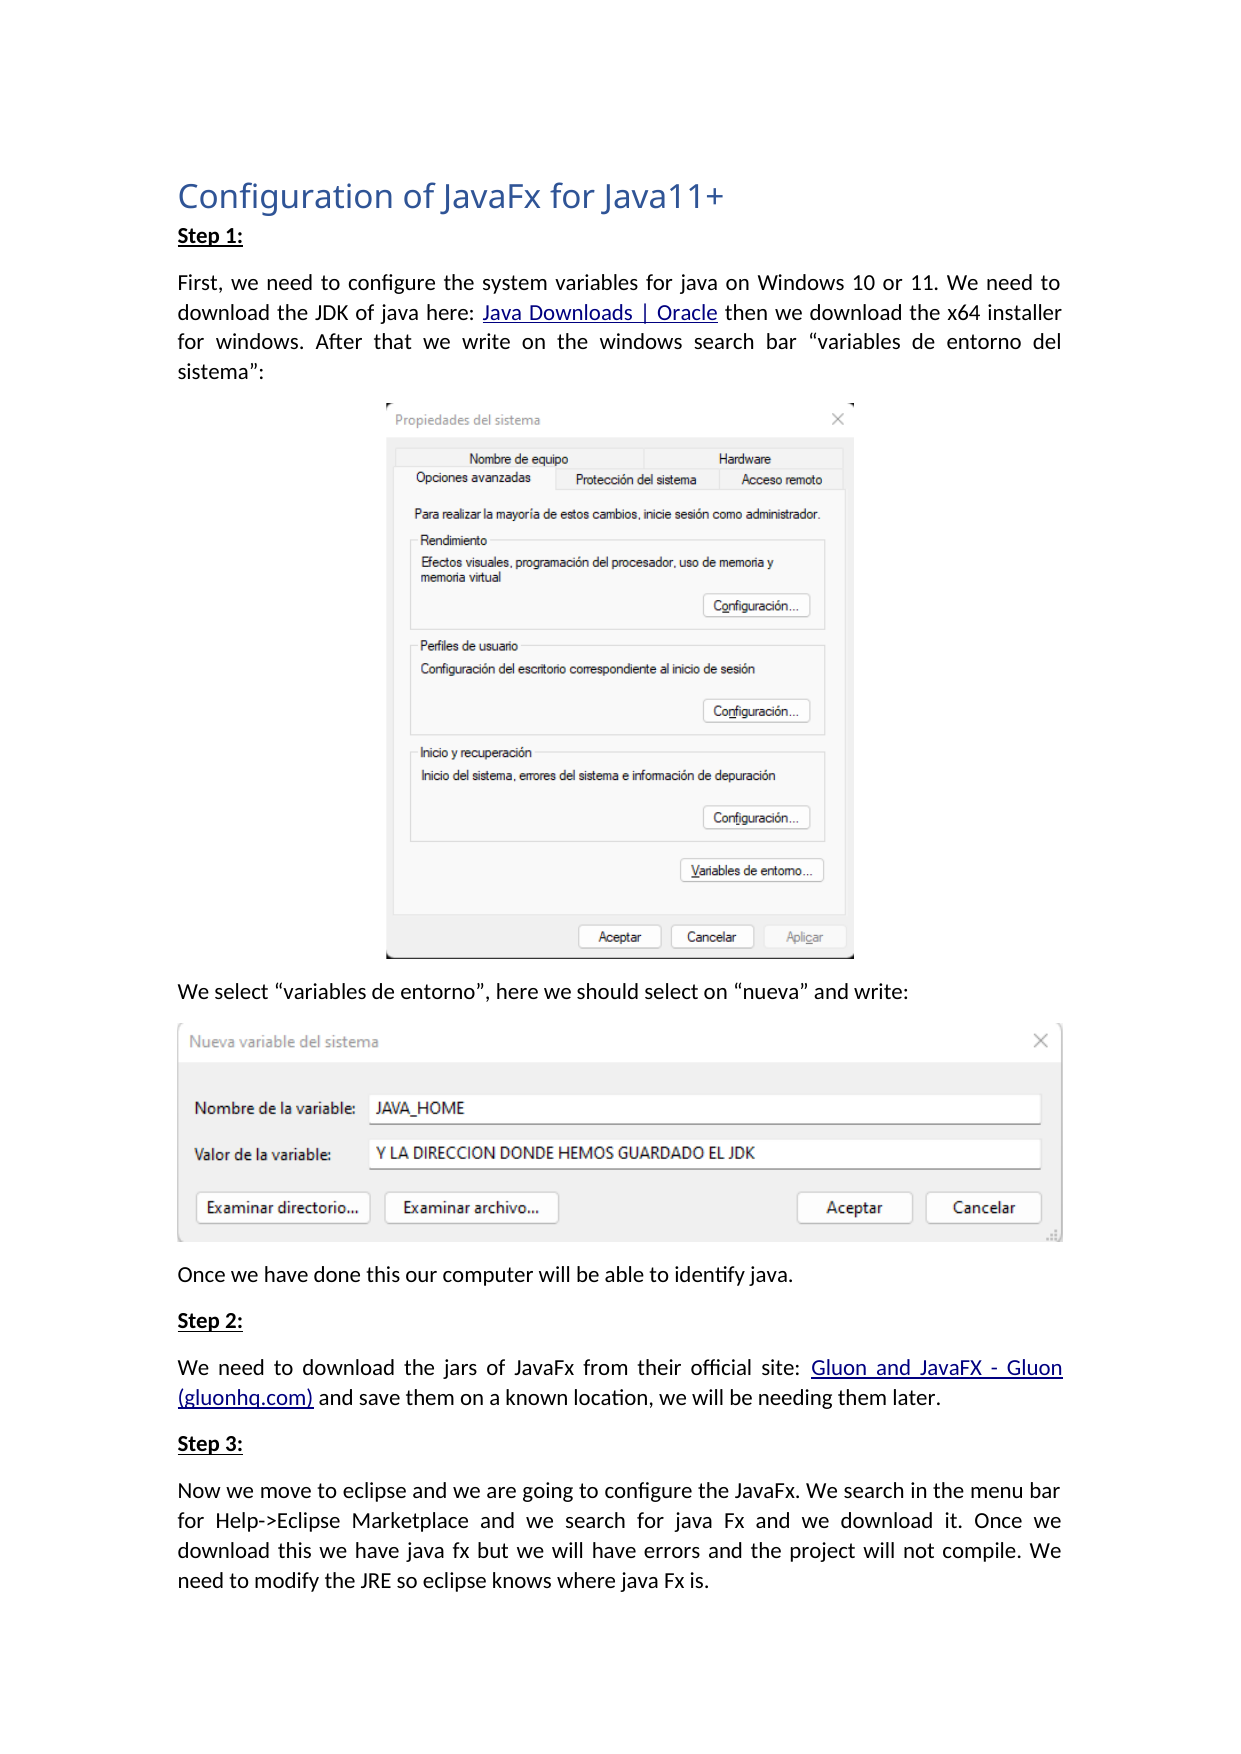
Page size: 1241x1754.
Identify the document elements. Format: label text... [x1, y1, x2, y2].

text Step 3: [177, 1429, 1063, 1458]
text Step 2: [177, 1307, 1063, 1334]
text We need to download the jars of JavaFx from their official site: Gluon and JavaFX - Gluon (gluonhq.com) and save them on a known location, we will be needing them later. [177, 1353, 1063, 1411]
text First, we need to configure the system variables for java on Windows 10 or 11. We need to download the JDK of java here: Java Downloads | Oracle then we download the x64 installer for windows. After that we write on the windows search bar “variables de entorno del sistema”: [177, 268, 1063, 385]
text Once we have done this our computer will be able to identify java. [177, 1260, 1063, 1288]
subtitle Configuration of JavaFx for Java11+ [177, 173, 1063, 218]
text We select “variables de entorno”, here we should select on “nueva” and write: [177, 977, 1063, 1005]
text Now we move to eclipse and we are going to configure the JavaFx. We search in the menu bar for Help->Eclipse Marketplace and we search for java Fx and we download it. Once we download this we have java fx but we will have errors and the project will not compile. We need to modify the JRE so eclipse knows where java Fx is. [177, 1476, 1063, 1594]
text Step 1: [177, 221, 1063, 249]
